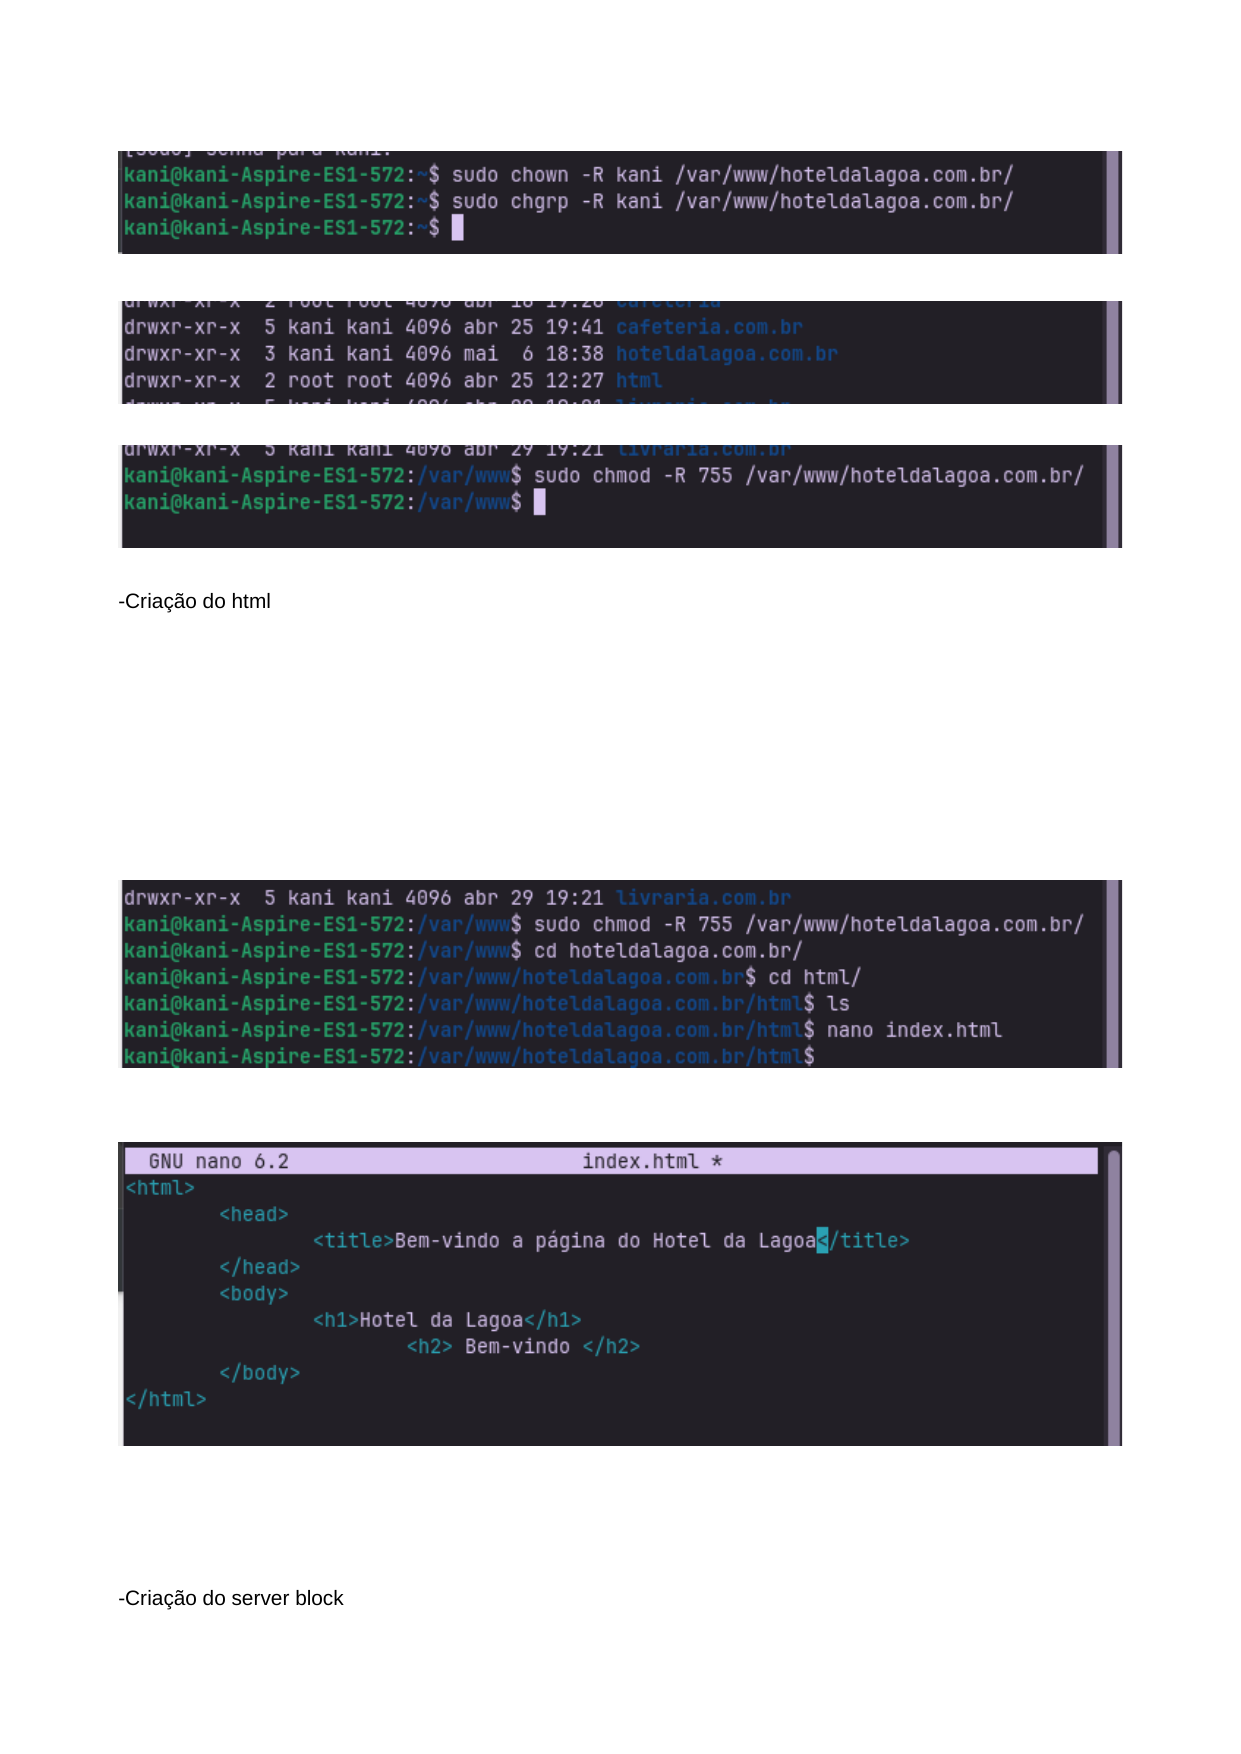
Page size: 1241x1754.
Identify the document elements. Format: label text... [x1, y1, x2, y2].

picture [118, 880, 1123, 1068]
picture [118, 1142, 1123, 1446]
picture [118, 151, 1123, 254]
text -Criação do html [118, 589, 1122, 613]
picture [118, 301, 1123, 404]
text -Criação do server block [118, 1586, 1122, 1610]
picture [118, 445, 1123, 548]
